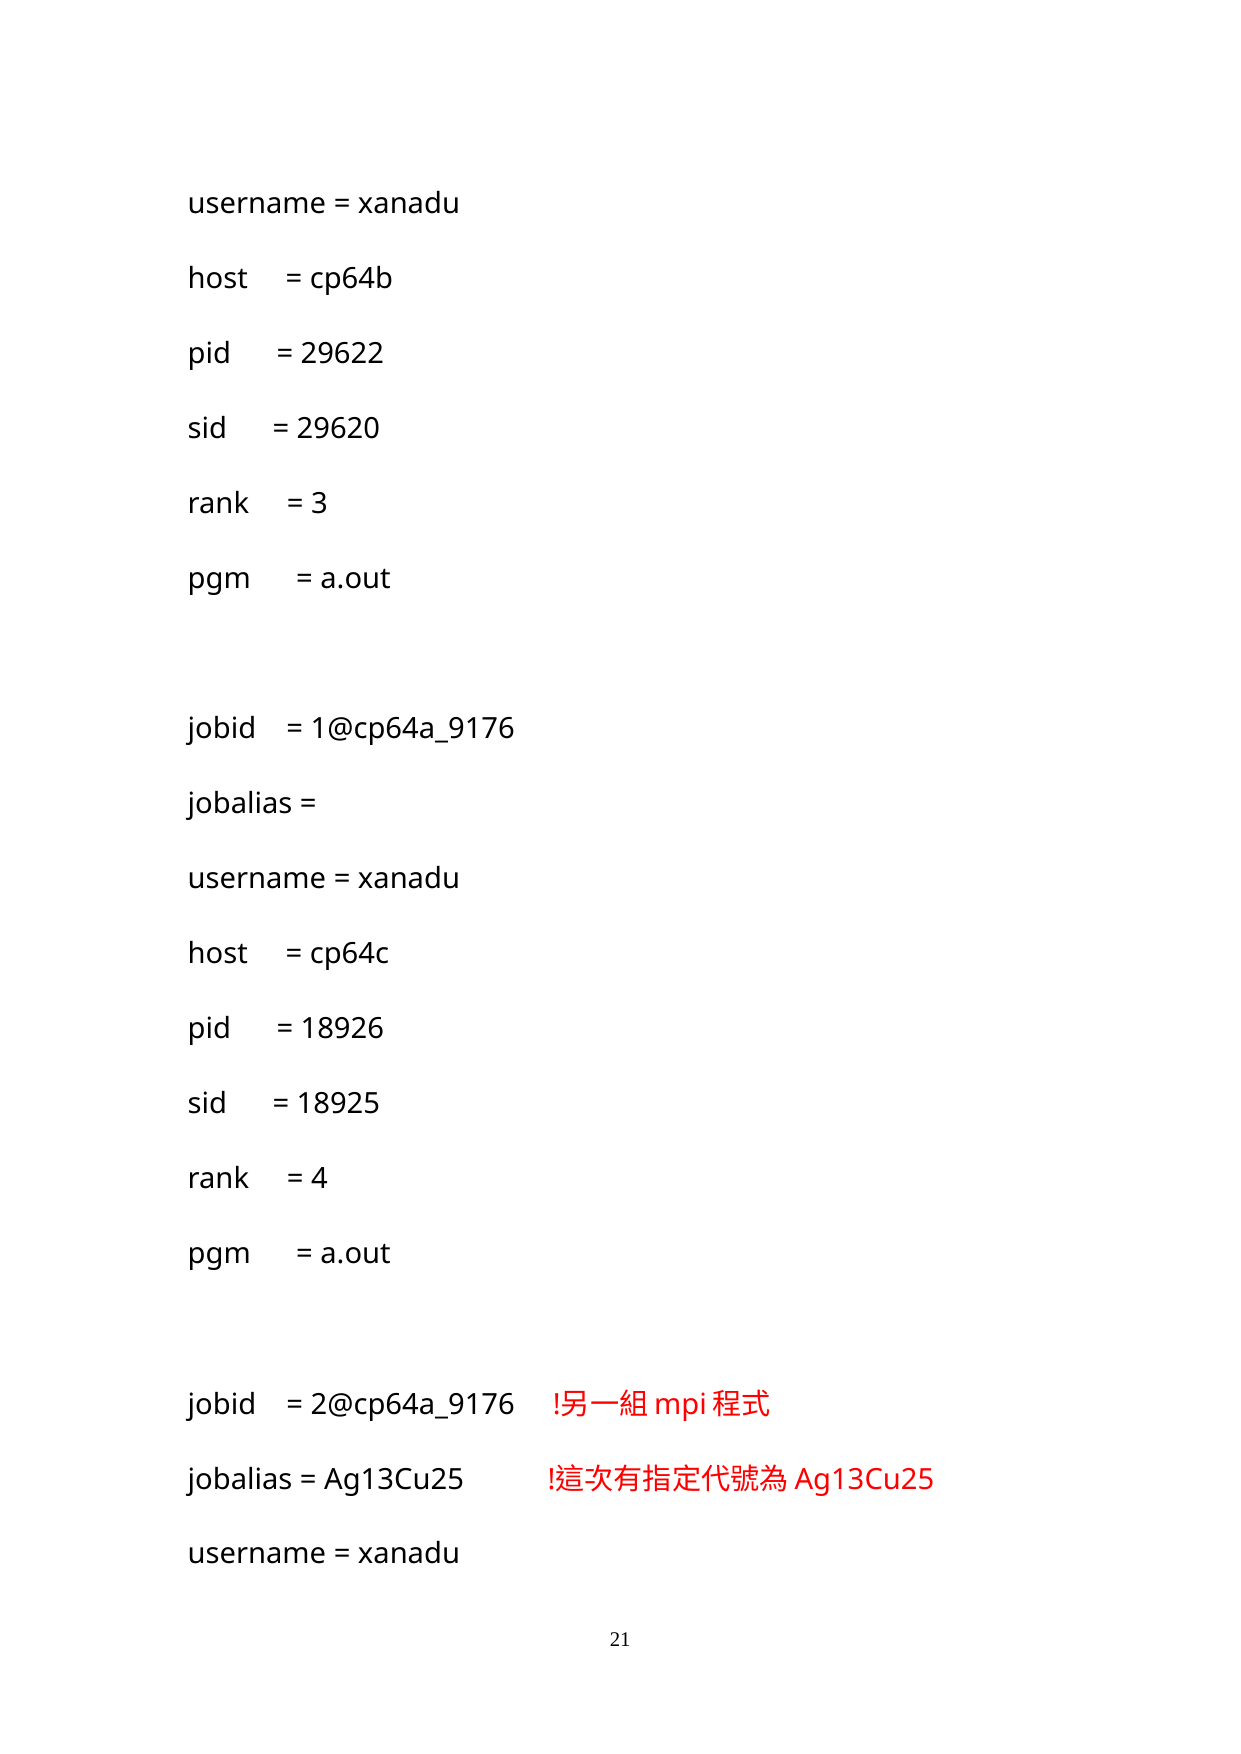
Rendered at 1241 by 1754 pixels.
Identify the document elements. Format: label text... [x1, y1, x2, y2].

text username = xanadu [187, 164, 1053, 239]
text jobalias = [187, 764, 1053, 839]
text jobid = 1@cp64a_9176 [187, 689, 1053, 764]
text host = cp64c [187, 914, 1053, 989]
text username = xanadu [187, 839, 1053, 914]
text pgm = a.out [187, 539, 1053, 614]
text pid = 29622 [187, 314, 1053, 389]
text host = cp64b [187, 239, 1053, 314]
text jobid = 2@cp64a_9176 !另一組mpi程式 [187, 1364, 1053, 1439]
text sid = 18925 [187, 1064, 1053, 1139]
text sid = 29620 [187, 389, 1053, 464]
text pid = 18926 [187, 989, 1053, 1064]
text rank = 4 [187, 1139, 1053, 1214]
text pgm = a.out [187, 1214, 1053, 1289]
text rank = 3 [187, 464, 1053, 539]
text username = xanadu [187, 1514, 1053, 1589]
text jobalias = Ag13Cu25 !這次有指定代號為Ag13Cu25 [187, 1439, 1053, 1514]
